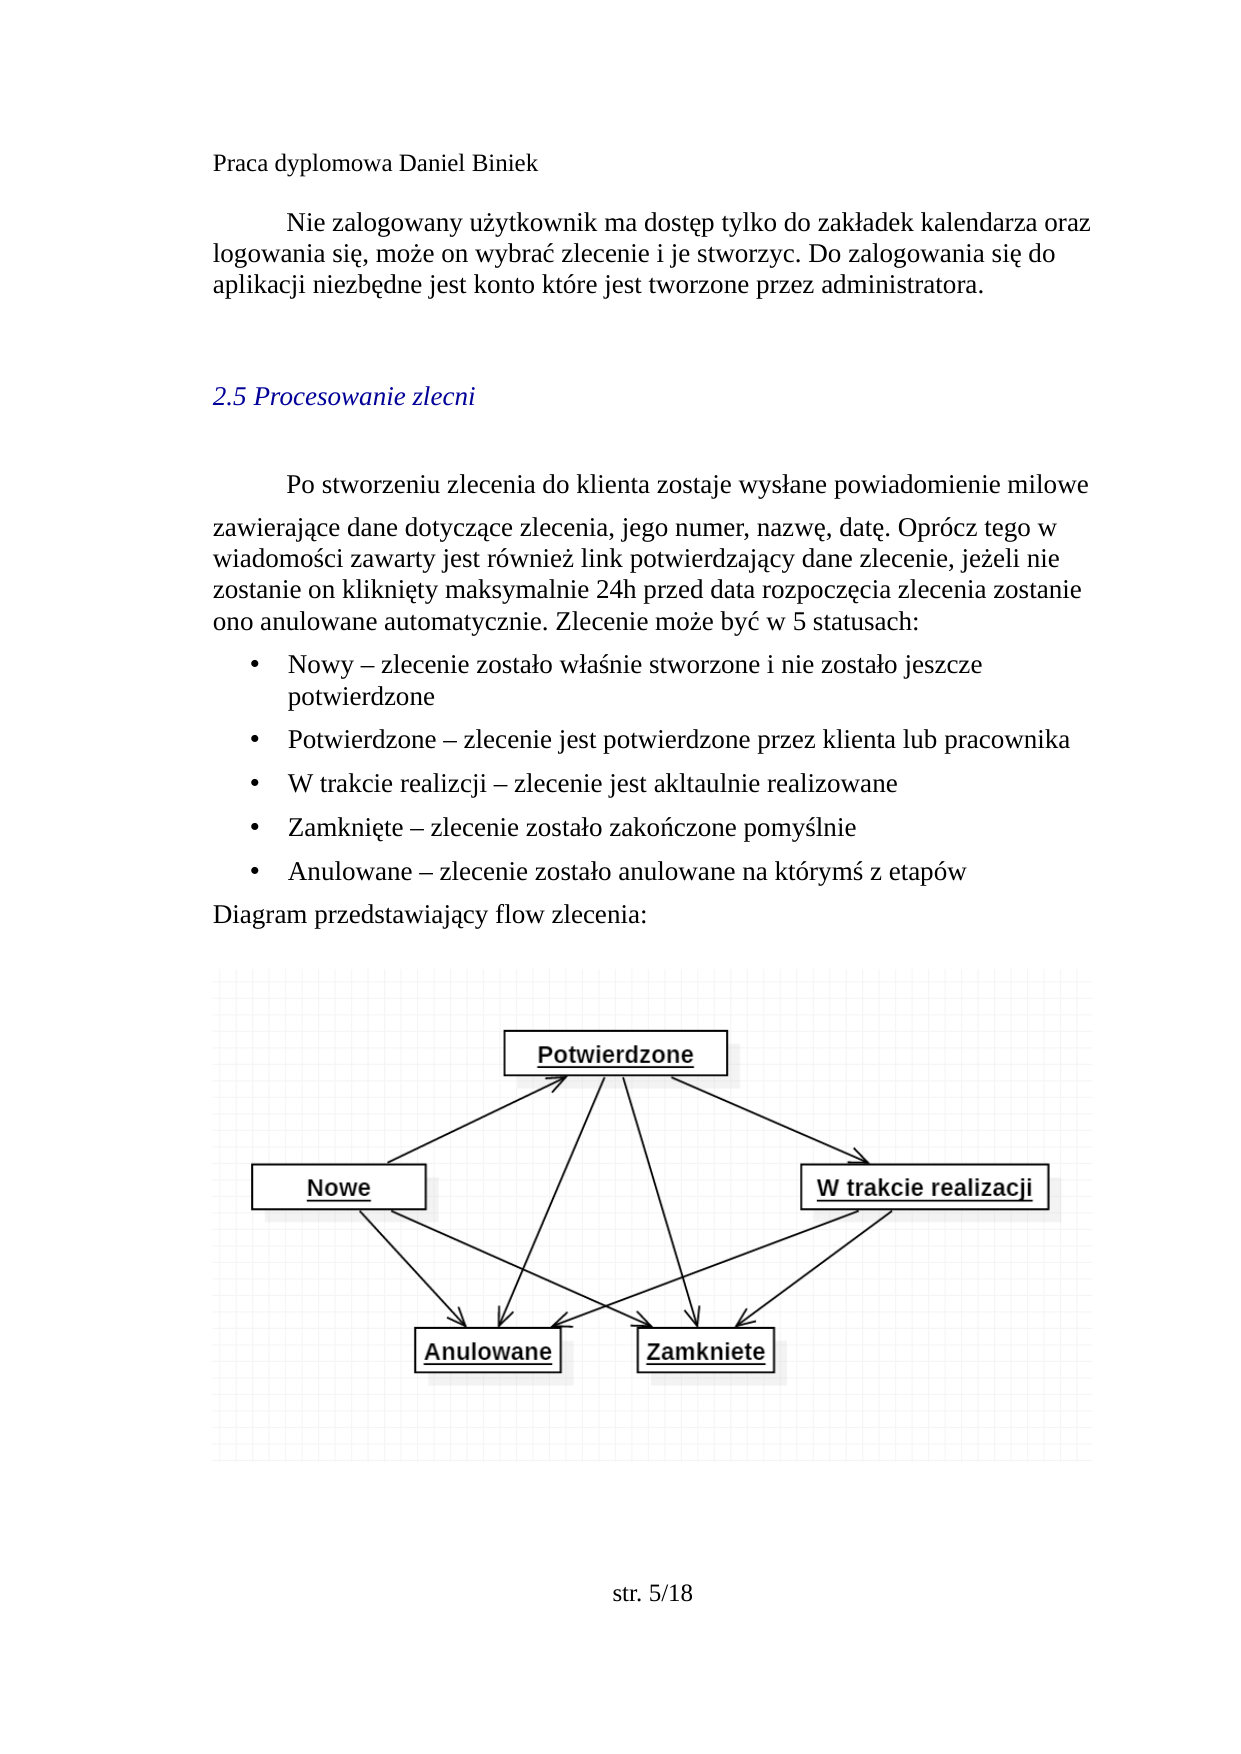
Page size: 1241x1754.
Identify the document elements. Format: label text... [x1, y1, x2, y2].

text Nie zalogowany użytkownik ma dostęp tylko do zakładek kalendarza oraz logowania się, może on wybrać zlecenie i je stworzyc. Do zalogowania się do aplikacji niezbędne jest konto które jest tworzone przez administratora. [213, 206, 1093, 299]
list Nowy – zlecenie zostało właśnie stworzone i nie zostało jeszcze potwierdzone [250, 648, 1093, 711]
list W trakcie realizcji – zlecenie jest akltaulnie realizowane [250, 767, 1093, 798]
text zawierające dane dotyczące zlecenia, jego numer, nazwę, datę. Oprócz tego w wiadomości zawarty jest również link potwierdzający dane zlecenie, jeżeli nie zostanie on kliknięty maksymalnie 24h przed data rozpoczęcia zlecenia zostanie ono anulowane automatycznie. Zlecenie może być w 5 statusach: [213, 511, 1093, 636]
picture [212, 969, 1093, 1462]
subtitle 2.5 Procesowanie zlecni [213, 380, 1093, 412]
text Po stworzeniu zlecenia do klienta zostaje wysłane powiadomienie milowe [213, 468, 1093, 499]
list Anulowane – zlecenie zostało anulowane na którymś z etapów [250, 854, 1093, 886]
text Diagram przedstawiający flow zlecenia: [213, 898, 1093, 929]
list Zamknięte – zlecenie zostało zakończone pomyślnie [250, 811, 1093, 842]
list Potwierdzone – zlecenie jest potwierdzone przez klienta lub pracownika [250, 723, 1093, 754]
